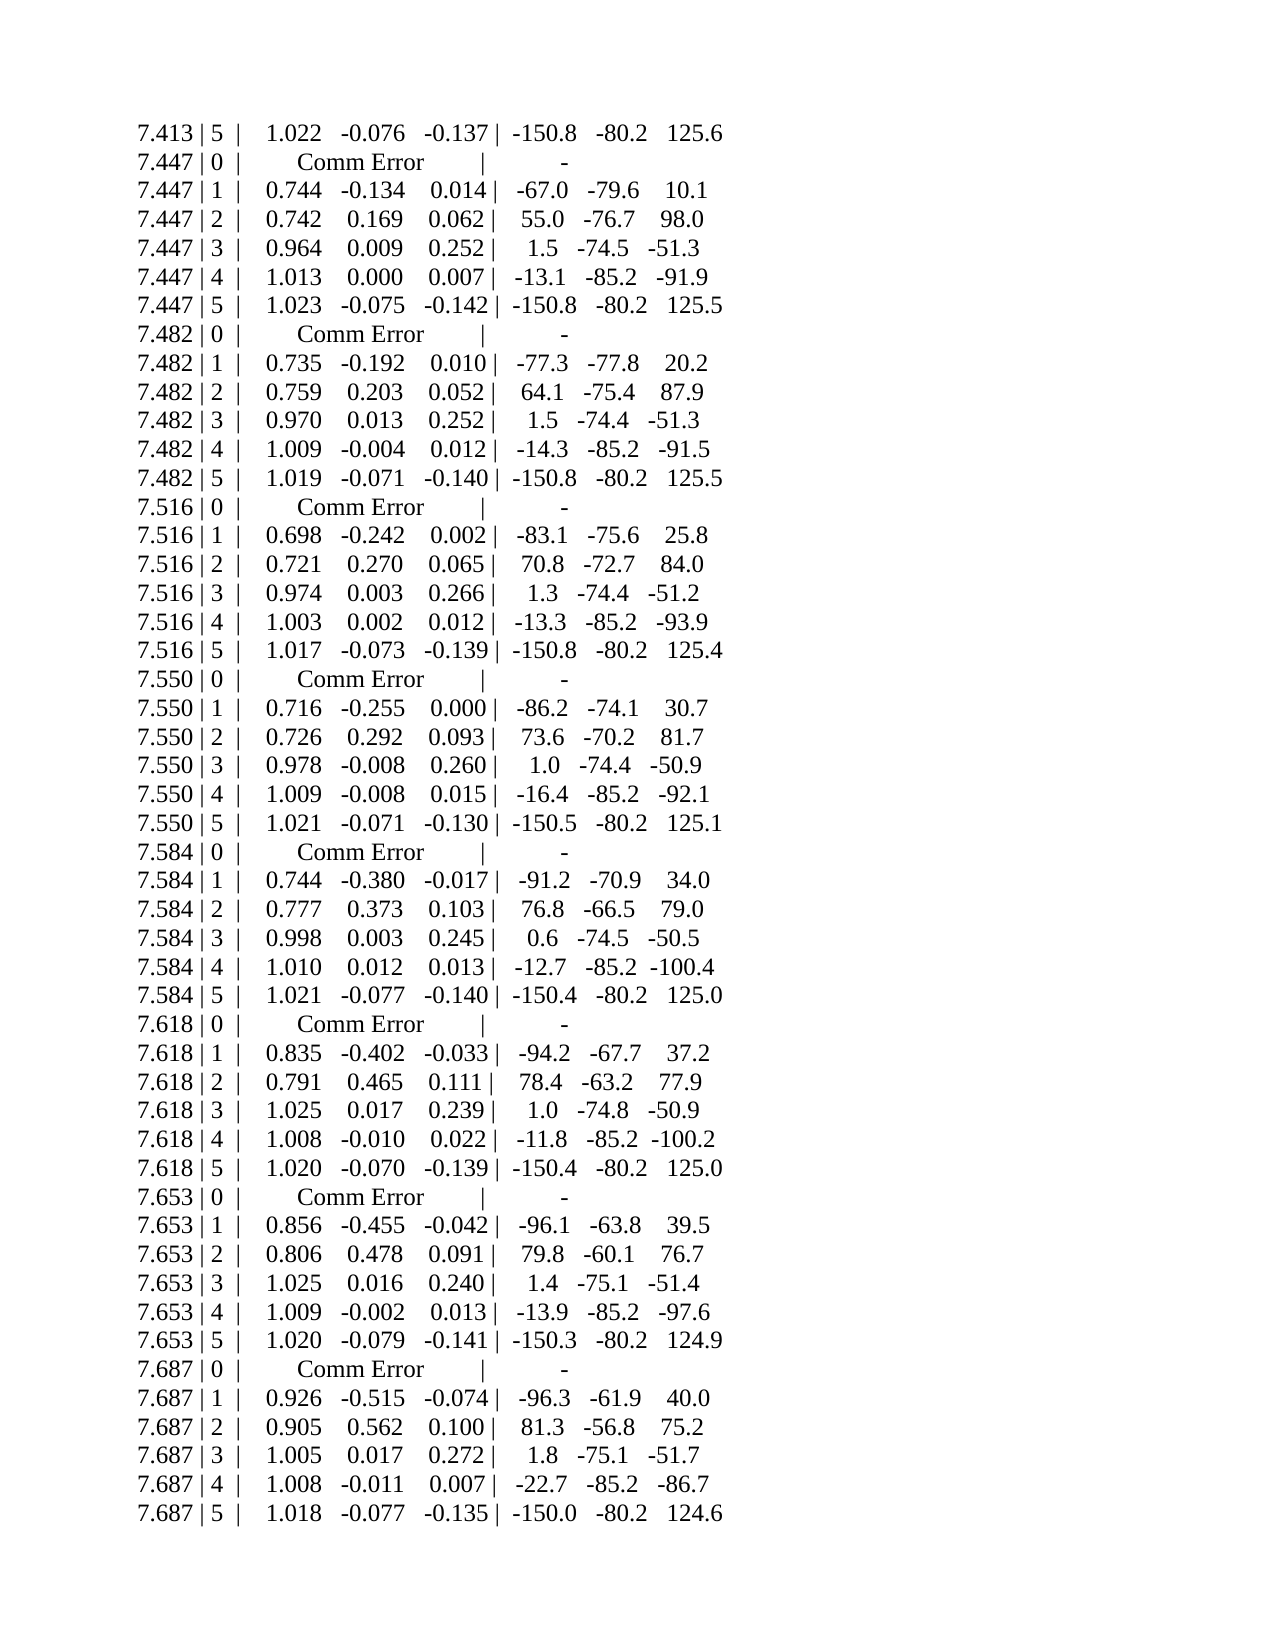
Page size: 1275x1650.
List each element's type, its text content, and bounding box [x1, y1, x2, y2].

text 7.482 | 5 | 1.019 -0.071 -0.140 | -150.8 -80.2 125.5 [118, 463, 1157, 492]
text 7.653 | 0 | Comm Error | - [118, 1182, 1157, 1211]
text 7.516 | 4 | 1.003 0.002 0.012 | -13.3 -85.2 -93.9 [118, 607, 1157, 636]
text 7.618 | 3 | 1.025 0.017 0.239 | 1.0 -74.8 -50.9 [118, 1096, 1157, 1124]
text 7.618 | 5 | 1.020 -0.070 -0.139 | -150.4 -80.2 125.0 [118, 1153, 1157, 1182]
text 7.687 | 3 | 1.005 0.017 0.272 | 1.8 -75.1 -51.7 [118, 1441, 1157, 1469]
text 7.516 | 1 | 0.698 -0.242 0.002 | -83.1 -75.6 25.8 [118, 521, 1157, 549]
text 7.447 | 3 | 0.964 0.009 0.252 | 1.5 -74.5 -51.3 [118, 233, 1157, 262]
text 7.584 | 5 | 1.021 -0.077 -0.140 | -150.4 -80.2 125.0 [118, 981, 1157, 1009]
text 7.550 | 1 | 0.716 -0.255 0.000 | -86.2 -74.1 30.7 [118, 693, 1157, 722]
text 7.618 | 4 | 1.008 -0.010 0.022 | -11.8 -85.2 -100.2 [118, 1124, 1157, 1153]
text 7.447 | 0 | Comm Error | - [118, 147, 1157, 176]
text 7.618 | 0 | Comm Error | - [118, 1009, 1157, 1038]
text 7.687 | 4 | 1.008 -0.011 0.007 | -22.7 -85.2 -86.7 [118, 1469, 1157, 1498]
text 7.516 | 5 | 1.017 -0.073 -0.139 | -150.8 -80.2 125.4 [118, 636, 1157, 664]
text 7.516 | 2 | 0.721 0.270 0.065 | 70.8 -72.7 84.0 [118, 549, 1157, 578]
text 7.550 | 4 | 1.009 -0.008 0.015 | -16.4 -85.2 -92.1 [118, 779, 1157, 808]
text 7.653 | 4 | 1.009 -0.002 0.013 | -13.9 -85.2 -97.6 [118, 1297, 1157, 1326]
text 7.653 | 1 | 0.856 -0.455 -0.042 | -96.1 -63.8 39.5 [118, 1211, 1157, 1239]
text 7.516 | 0 | Comm Error | - [118, 492, 1157, 521]
text 7.687 | 2 | 0.905 0.562 0.100 | 81.3 -56.8 75.2 [118, 1412, 1157, 1441]
text 7.653 | 3 | 1.025 0.016 0.240 | 1.4 -75.1 -51.4 [118, 1268, 1157, 1297]
text 7.687 | 5 | 1.018 -0.077 -0.135 | -150.0 -80.2 124.6 [118, 1498, 1157, 1527]
text 7.482 | 0 | Comm Error | - [118, 319, 1157, 348]
text 7.550 | 5 | 1.021 -0.071 -0.130 | -150.5 -80.2 125.1 [118, 808, 1157, 837]
text 7.618 | 2 | 0.791 0.465 0.111 | 78.4 -63.2 77.9 [118, 1067, 1157, 1096]
text 7.584 | 3 | 0.998 0.003 0.245 | 0.6 -74.5 -50.5 [118, 923, 1157, 952]
text 7.584 | 2 | 0.777 0.373 0.103 | 76.8 -66.5 79.0 [118, 894, 1157, 923]
text 7.413 | 5 | 1.022 -0.076 -0.137 | -150.8 -80.2 125.6 [118, 118, 1157, 147]
text 7.550 | 0 | Comm Error | - [118, 664, 1157, 693]
text 7.618 | 1 | 0.835 -0.402 -0.033 | -94.2 -67.7 37.2 [118, 1038, 1157, 1067]
text 7.584 | 1 | 0.744 -0.380 -0.017 | -91.2 -70.9 34.0 [118, 866, 1157, 894]
text 7.482 | 4 | 1.009 -0.004 0.012 | -14.3 -85.2 -91.5 [118, 434, 1157, 463]
text 7.653 | 5 | 1.020 -0.079 -0.141 | -150.3 -80.2 124.9 [118, 1326, 1157, 1354]
text 7.482 | 1 | 0.735 -0.192 0.010 | -77.3 -77.8 20.2 [118, 348, 1157, 377]
text 7.447 | 1 | 0.744 -0.134 0.014 | -67.0 -79.6 10.1 [118, 176, 1157, 204]
text 7.550 | 3 | 0.978 -0.008 0.260 | 1.0 -74.4 -50.9 [118, 751, 1157, 779]
text 7.584 | 0 | Comm Error | - [118, 837, 1157, 866]
text 7.447 | 5 | 1.023 -0.075 -0.142 | -150.8 -80.2 125.5 [118, 291, 1157, 319]
text 7.550 | 2 | 0.726 0.292 0.093 | 73.6 -70.2 81.7 [118, 722, 1157, 751]
text 7.687 | 0 | Comm Error | - [118, 1354, 1157, 1383]
text 7.653 | 2 | 0.806 0.478 0.091 | 79.8 -60.1 76.7 [118, 1239, 1157, 1268]
text 7.447 | 4 | 1.013 0.000 0.007 | -13.1 -85.2 -91.9 [118, 262, 1157, 291]
text 7.687 | 1 | 0.926 -0.515 -0.074 | -96.3 -61.9 40.0 [118, 1383, 1157, 1412]
text 7.516 | 3 | 0.974 0.003 0.266 | 1.3 -74.4 -51.2 [118, 578, 1157, 607]
text 7.584 | 4 | 1.010 0.012 0.013 | -12.7 -85.2 -100.4 [118, 952, 1157, 981]
text 7.482 | 3 | 0.970 0.013 0.252 | 1.5 -74.4 -51.3 [118, 406, 1157, 434]
text 7.482 | 2 | 0.759 0.203 0.052 | 64.1 -75.4 87.9 [118, 377, 1157, 406]
text 7.447 | 2 | 0.742 0.169 0.062 | 55.0 -76.7 98.0 [118, 204, 1157, 233]
